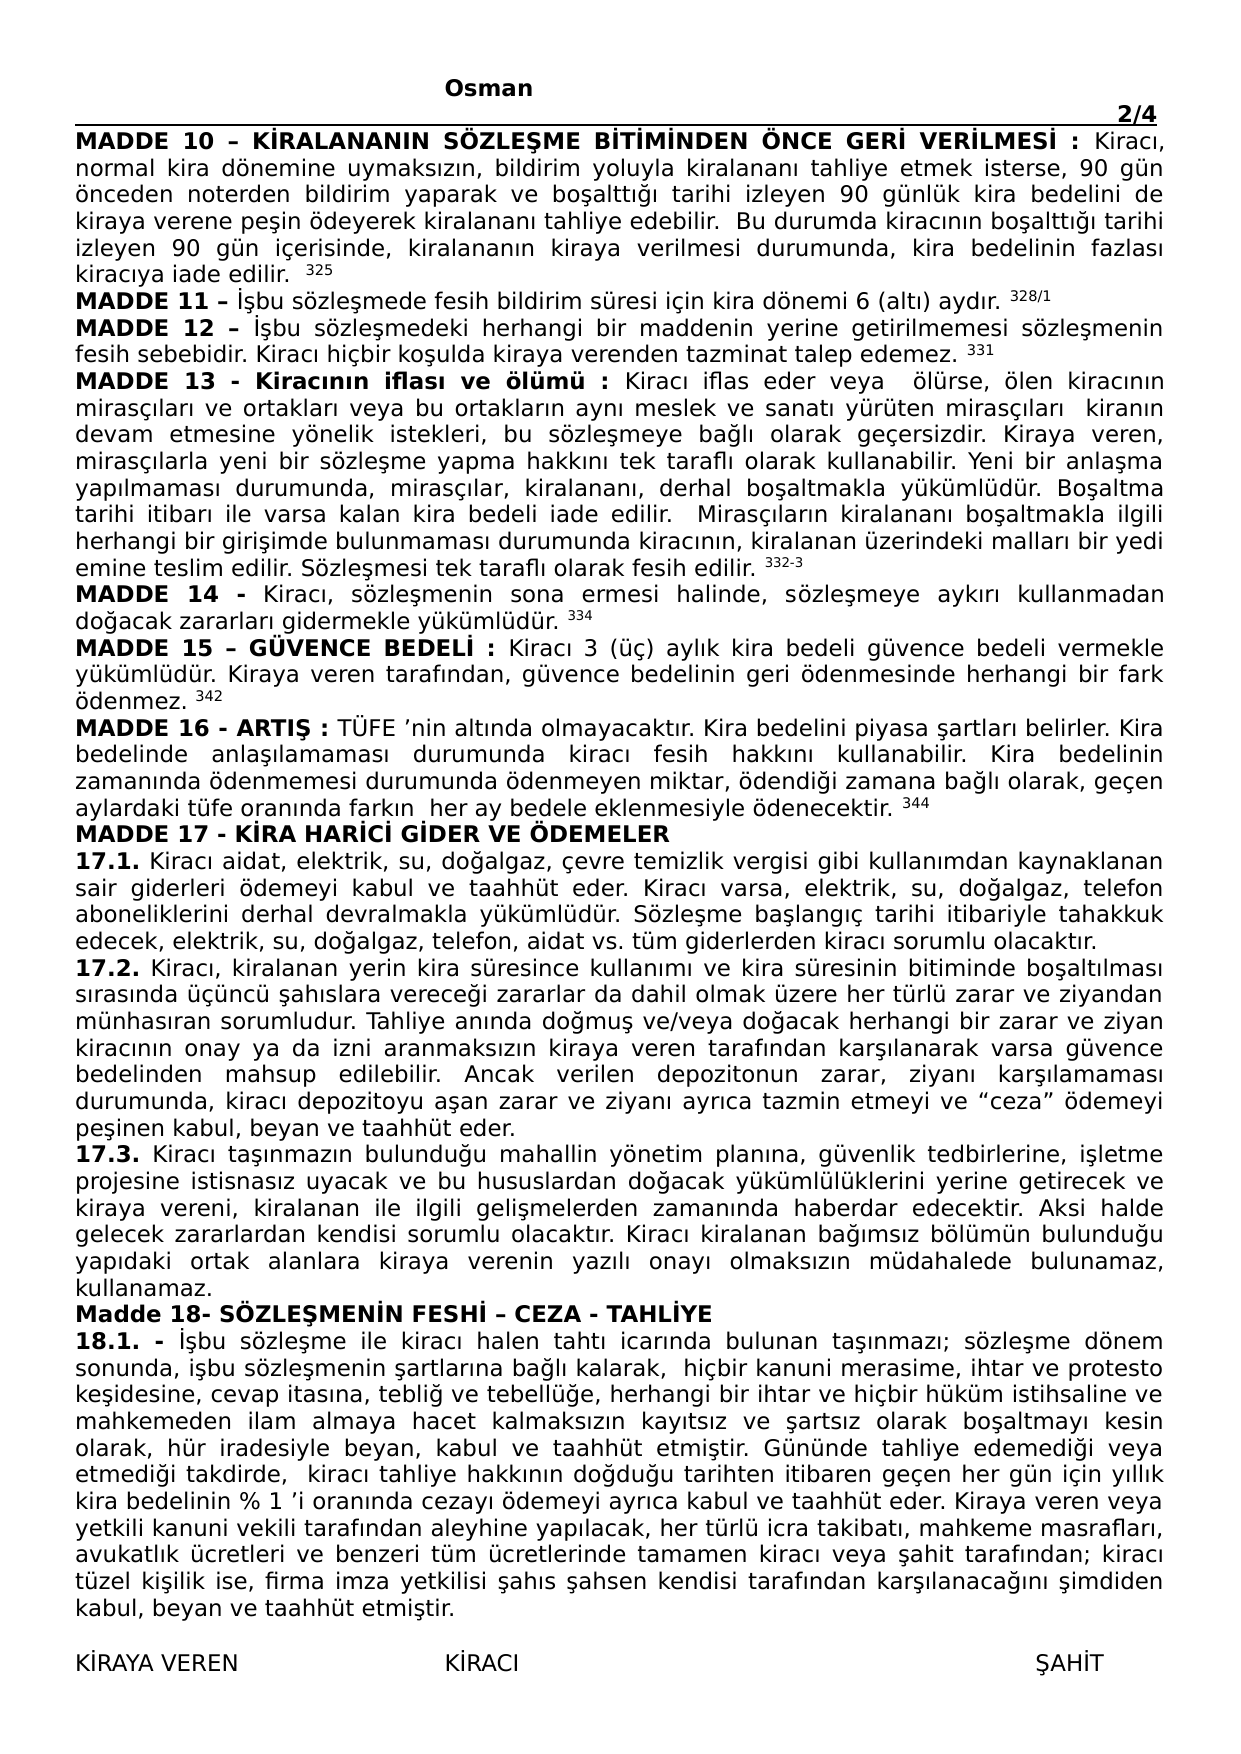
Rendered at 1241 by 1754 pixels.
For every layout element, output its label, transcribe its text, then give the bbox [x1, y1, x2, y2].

text 17.1. Kiracı aidat, elektrik, su, doğalgaz, çevre temizlik vergisi gibi kullanımdan kaynaklanan sair giderleri ödemeyi kabul ve taahhüt eder. Kiracı varsa, elektrik, su, doğalgaz, telefon aboneliklerini derhal devralmakla yükümlüdür. Sözleşme başlangıç tarihi itibariyle tahakkuk edecek, elektrik, su, doğalgaz, telefon, aidat vs. tüm giderlerden kiracı sorumlu olacaktır. [75, 848, 1165, 955]
text MADDE 10 – KİRALANANIN SÖZLEŞME BİTİMİNDEN ÖNCE GERİ VERİLMESİ : Kiracı, normal kira dönemine uymaksızın, bildirim yoluyla kiralananı tahliye etmek isterse, 90 gün önceden noterden bildirim yaparak ve boşalttığı tarihi izleyen 90 günlük kira bedelini de kiraya verene peşin ödeyerek kiralananı tahliye edebilir. Bu durumda kiracının boşalttığı tarihi izleyen 90 gün içerisinde, kiralananın kiraya verilmesi durumunda, kira bedelinin fazlası kiracıya iade edilir. 325 [75, 128, 1165, 288]
text Madde 18- SÖZLEŞMENİN FESHİ – CEZA - TAHLİYE [75, 1302, 1165, 1328]
text MADDE 14 - Kiracı, sözleşmenin sona ermesi halinde, sözleşmeye aykırı kullanmadan doğacak zararları gidermekle yükümlüdür. 334 [75, 582, 1165, 635]
text Osman 2/4 [75, 75, 1165, 128]
text MADDE 11 – İşbu sözleşmede fesih bildirim süresi için kira dönemi 6 (altı) aydır. 328/1 [75, 288, 1165, 315]
text 17.2. Kiracı, kiralanan yerin kira süresince kullanımı ve kira süresinin bitiminde boşaltılması sırasında üçüncü şahıslara vereceği zararlar da dahil olmak üzere her türlü zarar ve ziyandan münhasıran sorumludur. Tahliye anında doğmuş ve/veya doğacak herhangi bir zarar ve ziyan kiracının onay ya da izni aranmaksızın kiraya veren tarafından karşılanarak varsa güvence bedelinden mahsup edilebilir. Ancak verilen depozitonun zarar, ziyanı karşılamaması durumunda, kiracı depozitoyu aşan zarar ve ziyanı ayrıca tazmin etmeyi ve “ceza” ödemeyi peşinen kabul, beyan ve taahhüt eder. [75, 955, 1165, 1142]
text KİRAYA VEREN KİRACI ŞAHİT [75, 1650, 1165, 1677]
text MADDE 16 - ARTIŞ : TÜFE ’nin altında olmayacaktır. Kira bedelini piyasa şartları belirler. Kira bedelinde anlaşılamaması durumunda kiracı fesih hakkını kullanabilir. Kira bedelinin zamanında ödenmemesi durumunda ödenmeyen miktar, ödendiği zamana bağlı olarak, geçen aylardaki tüfe oranında farkın her ay bedele eklenmesiyle ödenecektir. 344 [75, 715, 1165, 822]
text MADDE 17 - KİRA HARİCİ GİDER VE ÖDEMELER [75, 822, 1165, 848]
text 18.1. - İşbu sözleşme ile kiracı halen tahtı icarında bulunan taşınmazı; sözleşme dönem sonunda, işbu sözleşmenin şartlarına bağlı kalarak, hiçbir kanuni merasime, ihtar ve protesto keşidesine, cevap itasına, tebliğ ve tebellüğe, herhangi bir ihtar ve hiçbir hüküm istihsaline ve mahkemeden ilam almaya hacet kalmaksızın kayıtsız ve şartsız olarak boşaltmayı kesin olarak, hür iradesiyle beyan, kabul ve taahhüt etmiştir. Gününde tahliye edemediği veya etmediği takdirde, kiracı tahliye hakkının doğduğu tarihten itibaren geçen her gün için yıllık kira bedelinin % 1 ’i oranında cezayı ödemeyi ayrıca kabul ve taahhüt eder. Kiraya veren veya yetkili kanuni vekili tarafından aleyhine yapılacak, her türlü icra takibatı, mahkeme masrafları, avukatlık ücretleri ve benzeri tüm ücretlerinde tamamen kiracı veya şahit tarafından; kiracı tüzel kişilik ise, firma imza yetkilisi şahıs şahsen kendisi tarafından karşılanacağını şimdiden kabul, beyan ve taahhüt etmiştir. [75, 1328, 1165, 1622]
text MADDE 15 – GÜVENCE BEDELİ : Kiracı 3 (üç) aylık kira bedeli güvence bedeli vermekle yükümlüdür. Kiraya veren tarafından, güvence bedelinin geri ödenmesinde herhangi bir fark ödenmez. 342 [75, 635, 1165, 715]
text MADDE 12 – İşbu sözleşmedeki herhangi bir maddenin yerine getirilmemesi sözleşmenin fesih sebebidir. Kiracı hiçbir koşulda kiraya verenden tazminat talep edemez. 331 [75, 315, 1165, 368]
text 17.3. Kiracı taşınmazın bulunduğu mahallin yönetim planına, güvenlik tedbirlerine, işletme projesine istisnasız uyacak ve bu hususlardan doğacak yükümlülüklerini yerine getirecek ve kiraya vereni, kiralanan ile ilgili gelişmelerden zamanında haberdar edecektir. Aksi halde gelecek zararlardan kendisi sorumlu olacaktır. Kiracı kiralanan bağımsız bölümün bulunduğu yapıdaki ortak alanlara kiraya verenin yazılı onayı olmaksızın müdahalede bulunamaz, kullanamaz. [75, 1142, 1165, 1302]
text MADDE 13 - Kiracının iflası ve ölümü : Kiracı iflas eder veya ölürse, ölen kiracının mirasçıları ve ortakları veya bu ortakların aynı meslek ve sanatı yürüten mirasçıları kiranın devam etmesine yönelik istekleri, bu sözleşmeye bağlı olarak geçersizdir. Kiraya veren, mirasçılarla yeni bir sözleşme yapma hakkını tek taraflı olarak kullanabilir. Yeni bir anlaşma yapılmaması durumunda, mirasçılar, kiralananı, derhal boşaltmakla yükümlüdür. Boşaltma tarihi itibarı ile varsa kalan kira bedeli iade edilir. Mirasçıların kiralananı boşaltmakla ilgili herhangi bir girişimde bulunmaması durumunda kiracının, kiralanan üzerindeki malları bir yedi emine teslim edilir. Sözleşmesi tek taraflı olarak fesih edilir. 332-3 [75, 368, 1165, 582]
